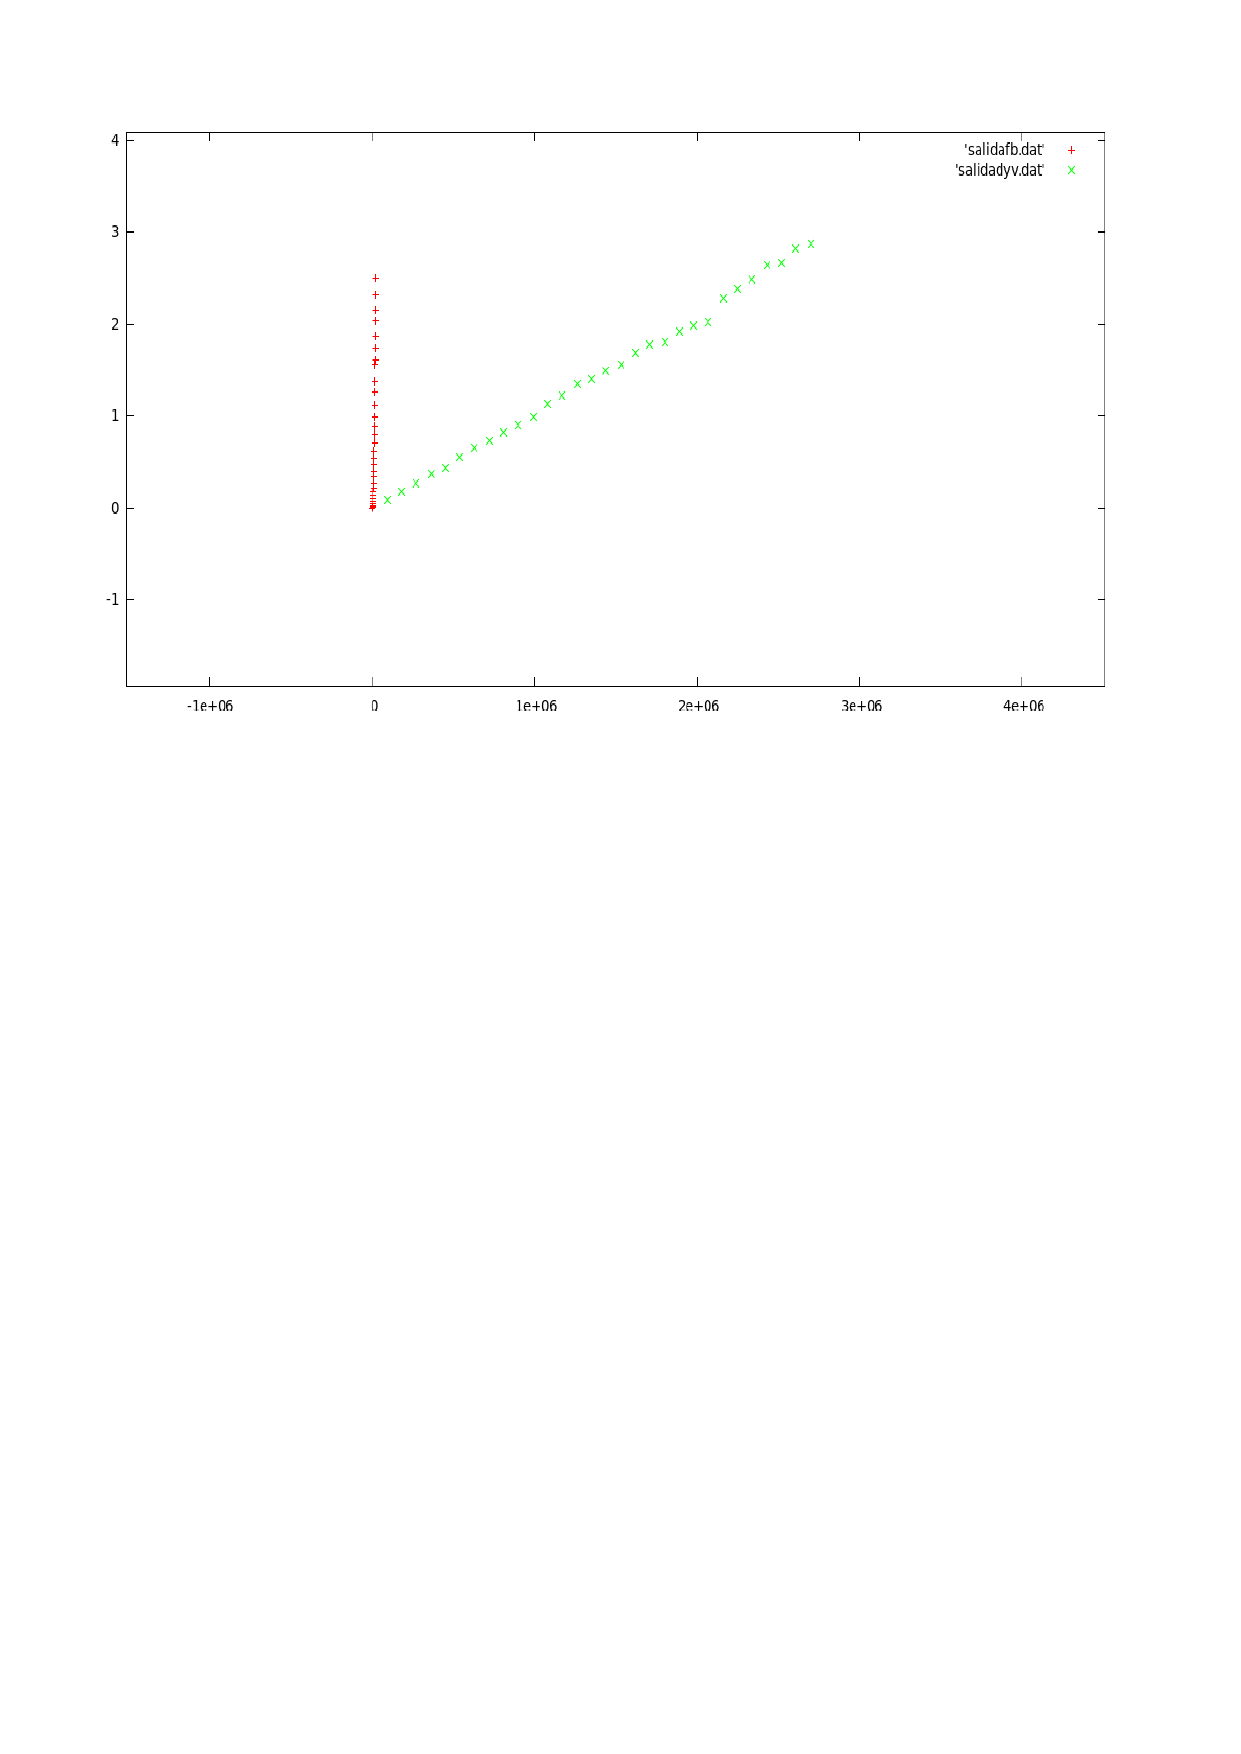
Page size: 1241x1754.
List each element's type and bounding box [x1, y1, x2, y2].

picture [101, 118, 1105, 711]
